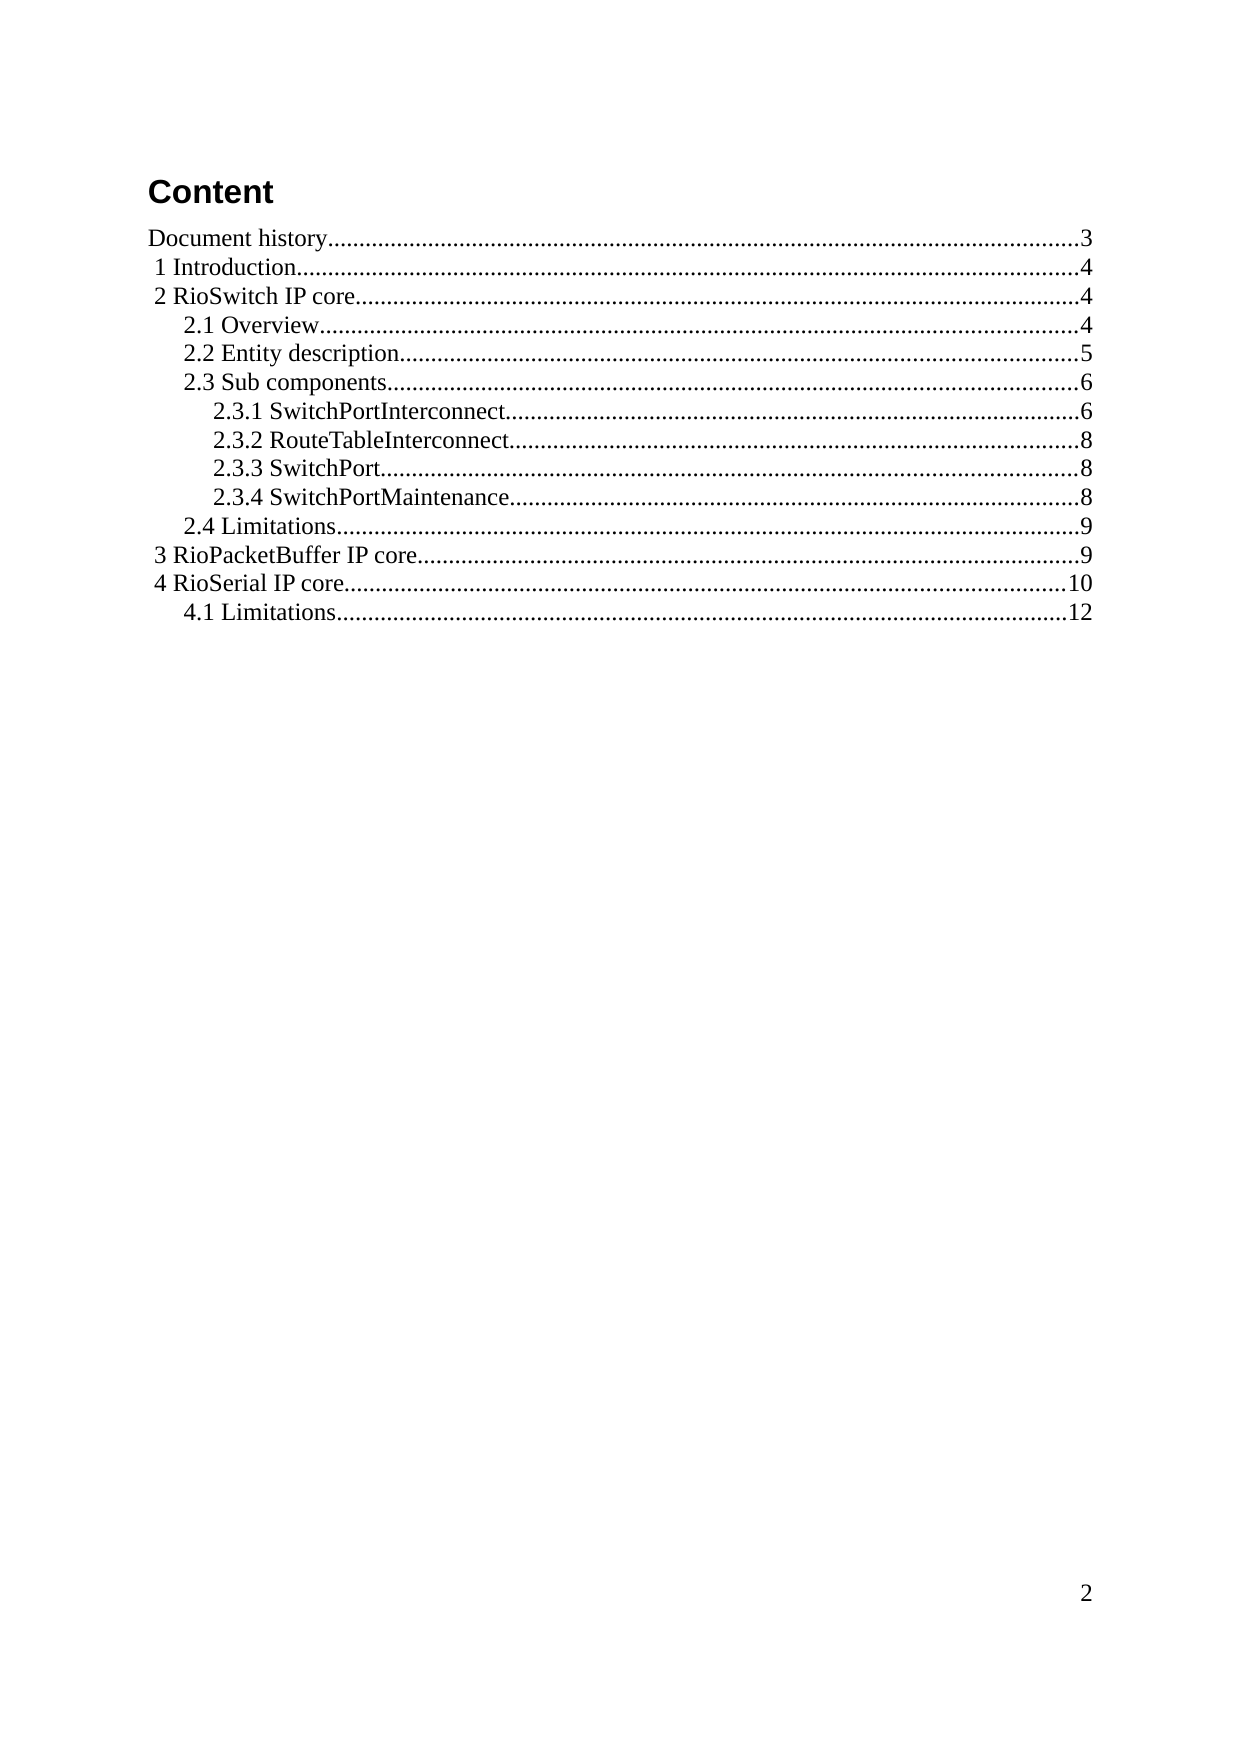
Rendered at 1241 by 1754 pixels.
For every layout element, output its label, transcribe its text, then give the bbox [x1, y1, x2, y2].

text 4.1 Limitations 12 [177, 597, 1093, 626]
text 2.3.4 SwitchPortMaintenance 8 [207, 482, 1093, 511]
text 2.2 Entity description 5 [177, 338, 1093, 367]
text 2.1 Overview 4 [177, 310, 1093, 338]
text 2.3.1 SwitchPortInterconnect 6 [207, 396, 1093, 425]
text 2.3 Sub components 6 [177, 367, 1093, 396]
text 2.4 Limitations 9 [177, 511, 1093, 540]
text 2.3.2 RouteTableInterconnect 8 [207, 425, 1093, 453]
text 2.3.3 SwitchPort 8 [207, 453, 1093, 482]
text 4 RioSerial IP core 10 [148, 568, 1093, 597]
text 3 RioPacketBuffer IP core 9 [148, 540, 1093, 568]
text Document history 3 [148, 223, 1093, 252]
text 2 RioSwitch IP core 4 [148, 281, 1093, 310]
text 1 Introduction 4 [148, 252, 1093, 281]
subtitle Content [148, 173, 1093, 211]
